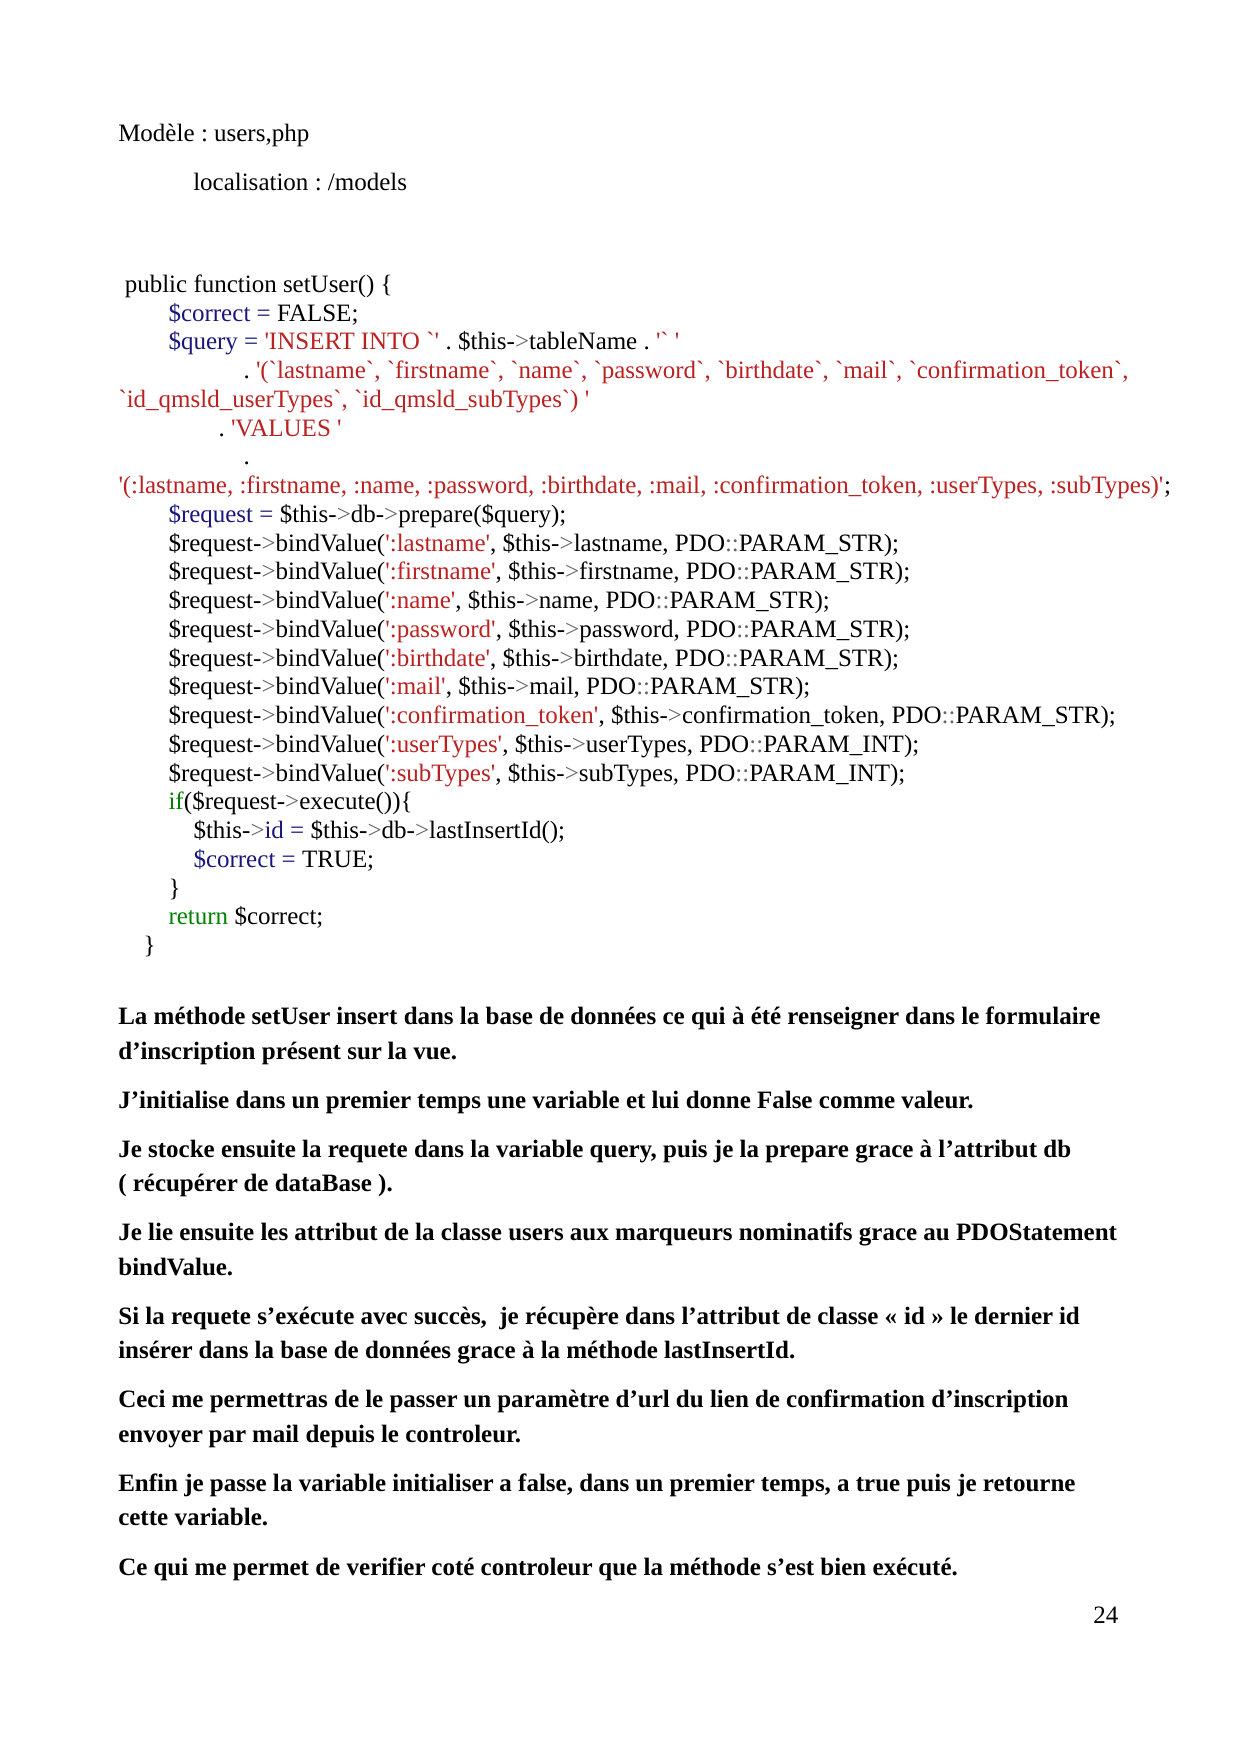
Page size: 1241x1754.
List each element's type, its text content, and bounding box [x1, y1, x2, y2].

text Modèle : users,php [118, 118, 1122, 147]
text J’initialise dans un premier temps une variable et lui donne False comme valeur. [118, 1085, 1122, 1113]
text La méthode setUser insert dans la base de données ce qui à été renseigner dans le formulaire d’inscription présent sur la vue. [118, 1001, 1122, 1064]
text Ceci me permettras de le passer un paramètre d’url du lien de confirmation d’inscription envoyer par mail depuis le controleur. [118, 1384, 1122, 1448]
text Si la requete s’exécute avec succès, je récupère dans l’attribut de classe « id » le dernier id insérer dans la base de données grace à la méthode lastInsertId. [118, 1301, 1122, 1364]
text localisation : /models [118, 167, 1122, 196]
text 24 [118, 1601, 1122, 1629]
text Ce qui me permet de verifier coté controleur que la méthode s’est bien exécuté. [118, 1552, 1122, 1580]
text Enfin je passe la variable initialiser a false, dans un premier temps, a true puis je retourne cette variable. [118, 1468, 1122, 1531]
text Je stocke ensuite la requete dans la variable query, puis je la prepare grace à l’attribut db ( récupérer de dataBase ). [118, 1134, 1122, 1197]
text Je lie ensuite les attribut de la classe users aux marqueurs nominatifs grace au PDOStatement bindValue. [118, 1217, 1122, 1281]
